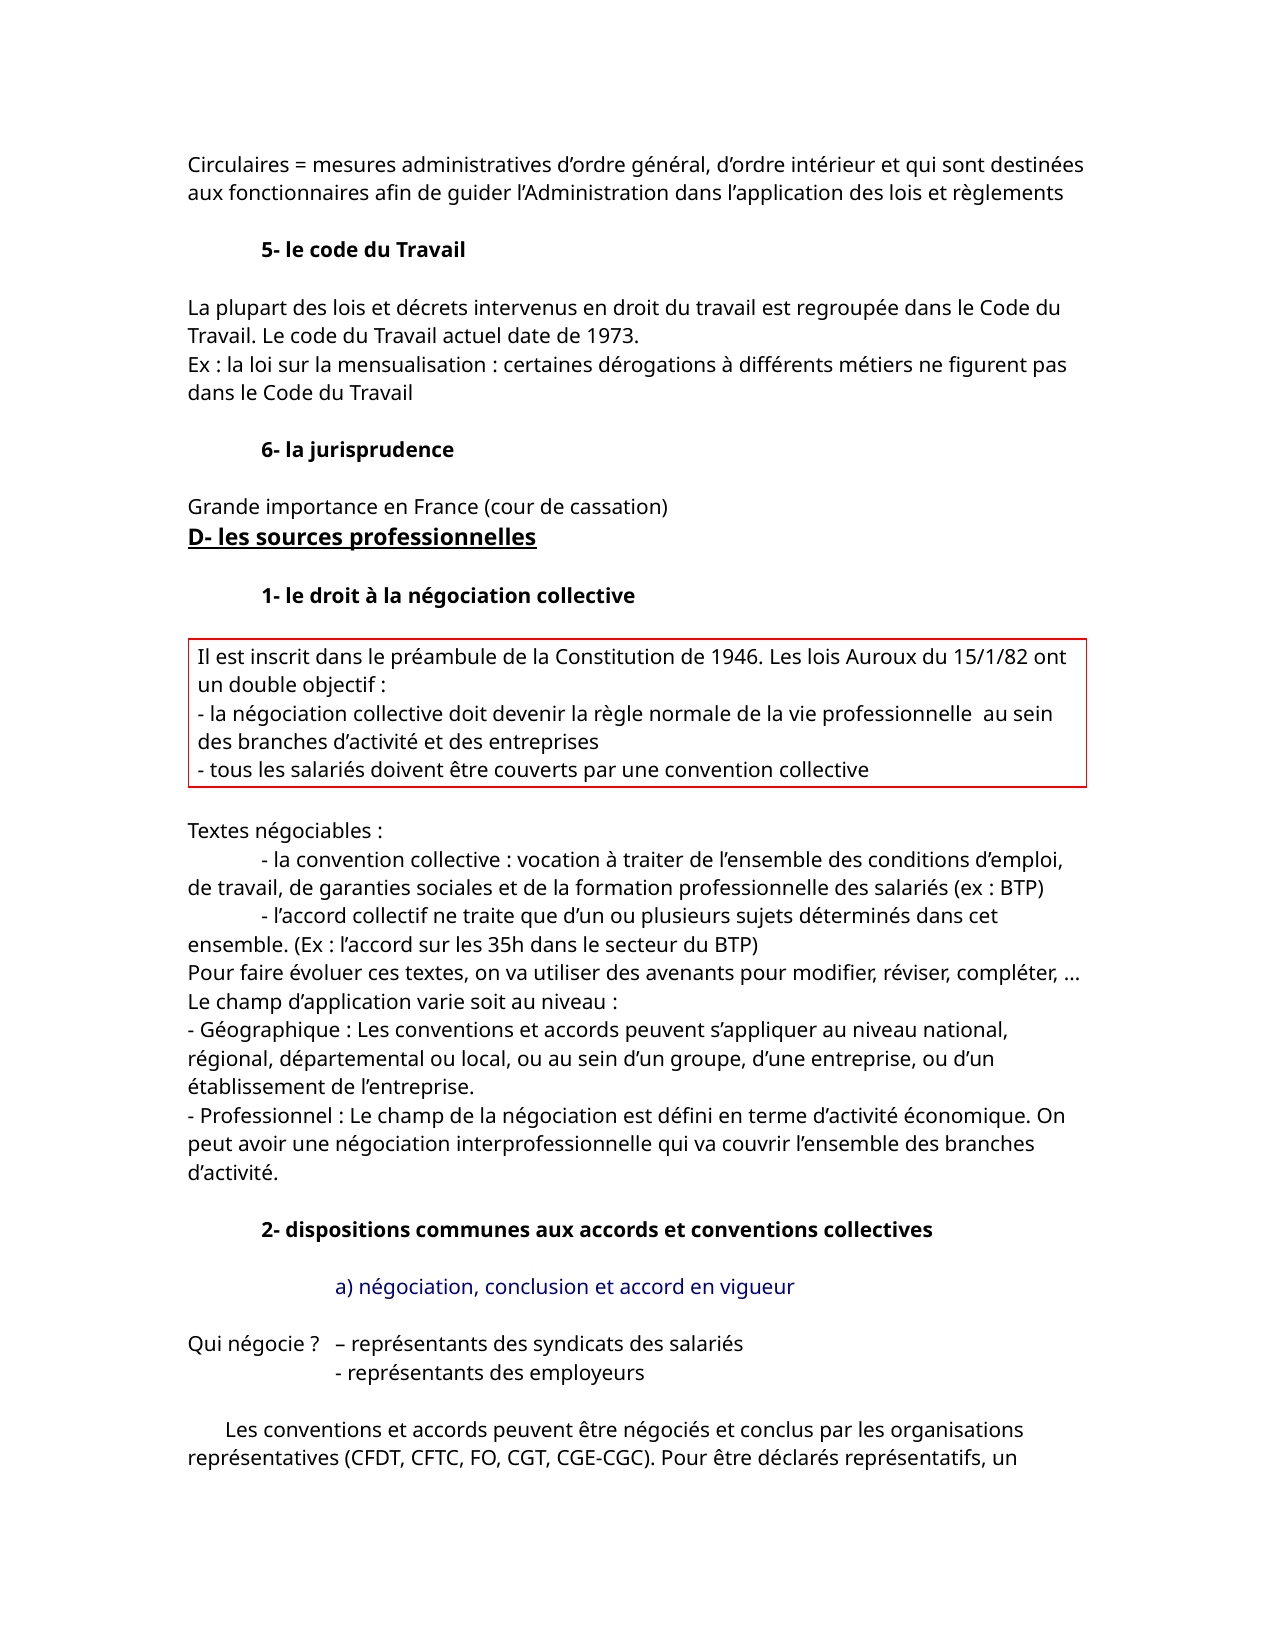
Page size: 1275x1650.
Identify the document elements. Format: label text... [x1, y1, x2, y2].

text Pour faire évoluer ces textes, on va utiliser des avenants pour modifier, réviser, compléter, … [187, 958, 1087, 987]
text Ex : la loi sur la mensualisation : certaines dérogations à différents métiers ne figurent pas dans le Code du Travail [187, 350, 1087, 407]
text Textes négociables : [187, 816, 1087, 845]
text Qui négocie ? – représentants des syndicats des salariés [187, 1329, 1087, 1358]
text Grande importance en France (cour de cassation) [187, 492, 1087, 521]
text - représentants des employeurs [335, 1358, 1087, 1386]
text 5- le code du Travail [187, 236, 1087, 264]
text Les conventions et accords peuvent être négociés et conclus par les organisations représentatives (CFDT, CFTC, FO, CGT, CGE-CGC). Pour être déclarés représentatifs, un [187, 1415, 1087, 1472]
text Il est inscrit dans le préambule de la Constitution de 1946. Les lois Auroux du 15/1/82 ont un double objectif : [189, 640, 1086, 695]
text La plupart des lois et décrets intervenus en droit du travail est regroupée dans le Code du Travail. Le code du Travail actuel date de 1973. [187, 293, 1087, 350]
text 1- le droit à la négociation collective [187, 581, 1087, 609]
text 2- dispositions communes aux accords et conventions collectives [187, 1215, 1087, 1243]
text Circulaires = mesures administratives d’ordre général, d’ordre intérieur et qui sont destinées aux fonctionnaires afin de guider l’Administration dans l’application des lois et règlements [187, 150, 1087, 207]
text Le champ d’application varie soit au niveau : [187, 987, 1087, 1015]
text 6- la jurisprudence [187, 435, 1087, 464]
text - Géographique : Les conventions et accords peuvent s’appliquer au niveau national, régional, départemental ou local, ou au sein d’un groupe, d’une entreprise, ou d’un établissement de l’entreprise. [187, 1015, 1087, 1101]
text - tous les salariés doivent être couverts par une convention collective [189, 752, 1086, 786]
text - l’accord collectif ne traite que d’un ou plusieurs sujets déterminés dans cet ensemble. (Ex : l’accord sur les 35h dans le secteur du BTP) [187, 902, 1087, 958]
text a) négociation, conclusion et accord en vigueur [187, 1272, 1087, 1300]
text D- les sources professionnelles [187, 521, 1087, 552]
text - la négociation collective doit devenir la règle normale de la vie professionnelle au sein des branches d’activité et des entreprises [189, 695, 1086, 752]
text - la convention collective : vocation à traiter de l’ensemble des conditions d’emploi, de travail, de garanties sociales et de la formation professionnelle des salariés (ex : BTP) [187, 845, 1087, 902]
text - Professionnel : Le champ de la négociation est défini en terme d’activité économique. On peut avoir une négociation interprofessionnelle qui va couvrir l’ensemble des branches d’activité. [187, 1101, 1087, 1186]
